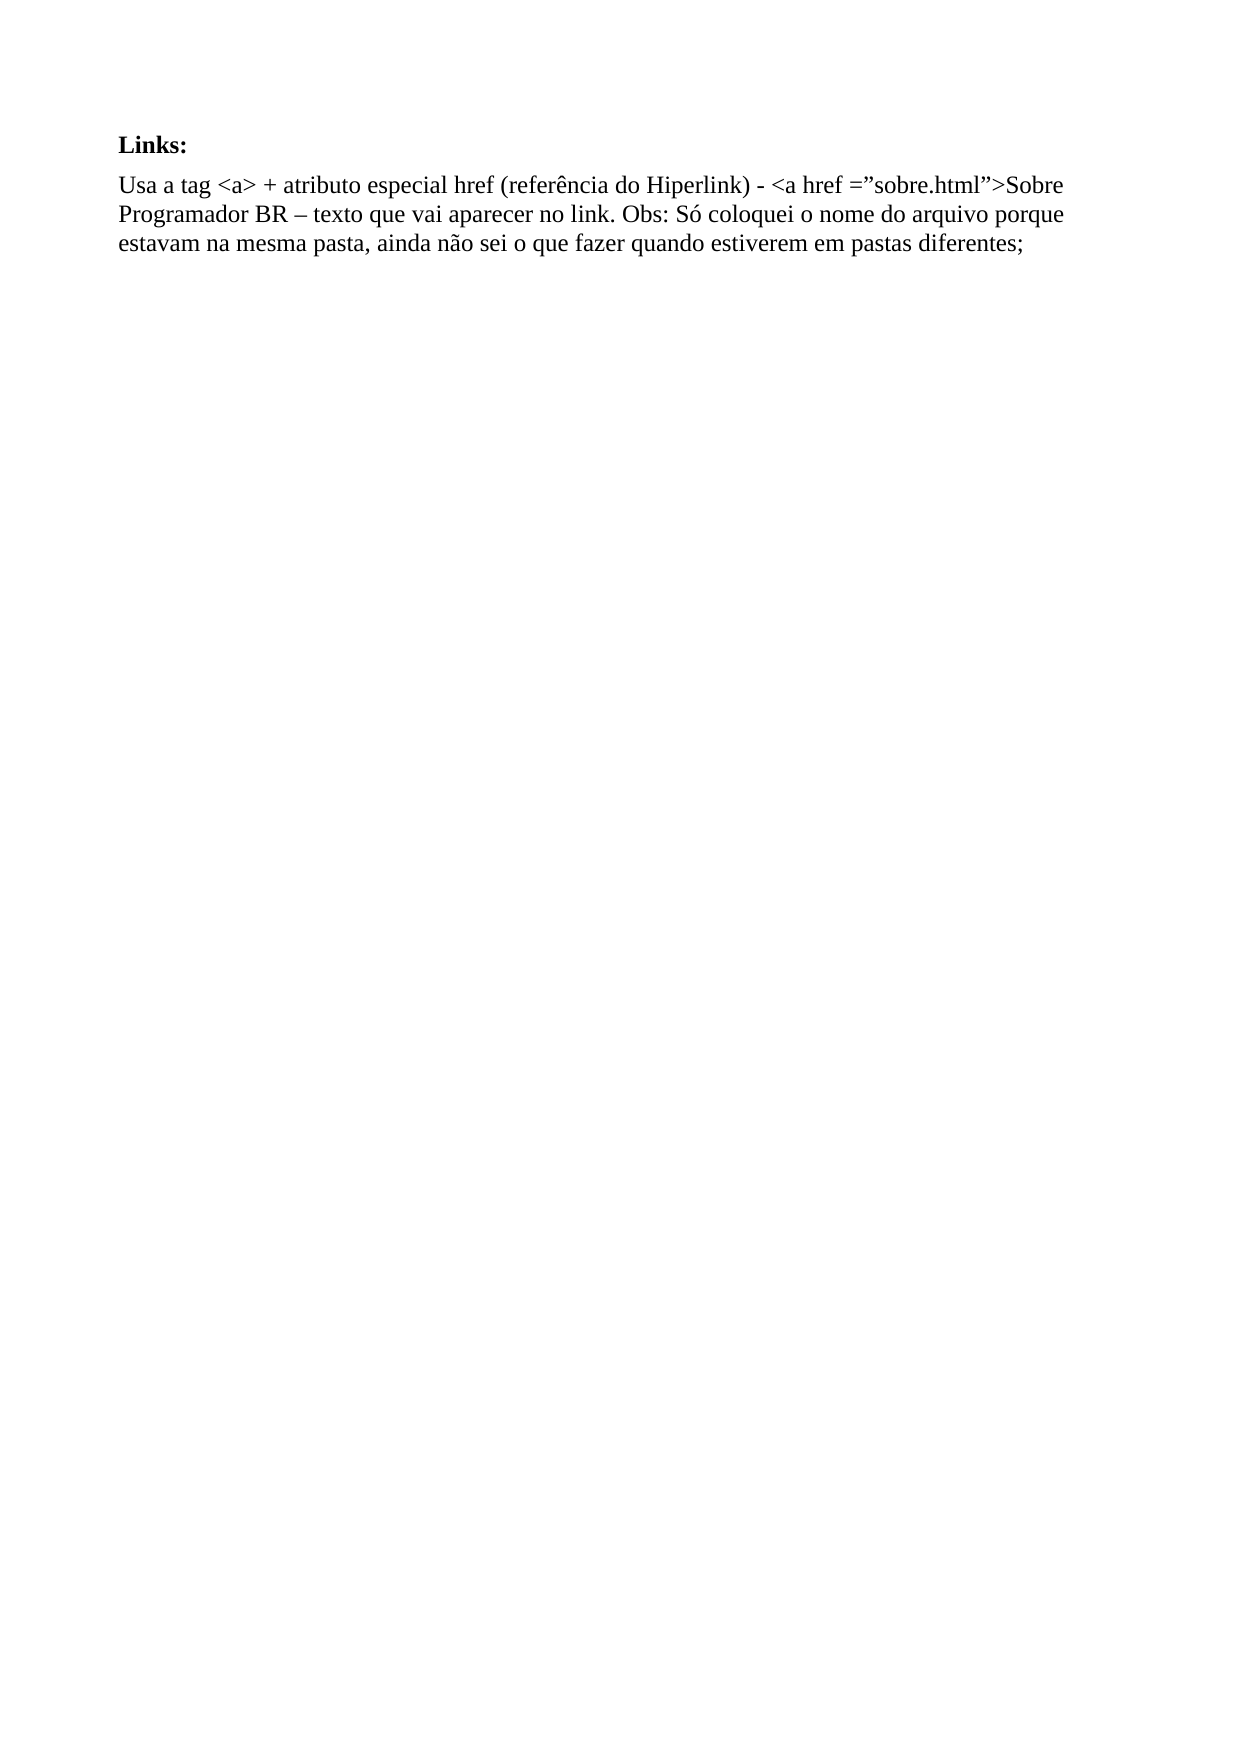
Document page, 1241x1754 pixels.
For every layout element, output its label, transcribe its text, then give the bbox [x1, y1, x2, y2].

text Links: [118, 130, 1122, 159]
text Usa a tag <a> + atributo especial href (referência do Hiperlink) - <a href =”sobre.html”>Sobre Programador BR – texto que vai aparecer no link. Obs: Só coloquei o nome do arquivo porque estavam na mesma pasta, ainda não sei o que fazer quando estiverem em pastas diferentes; [118, 171, 1122, 257]
